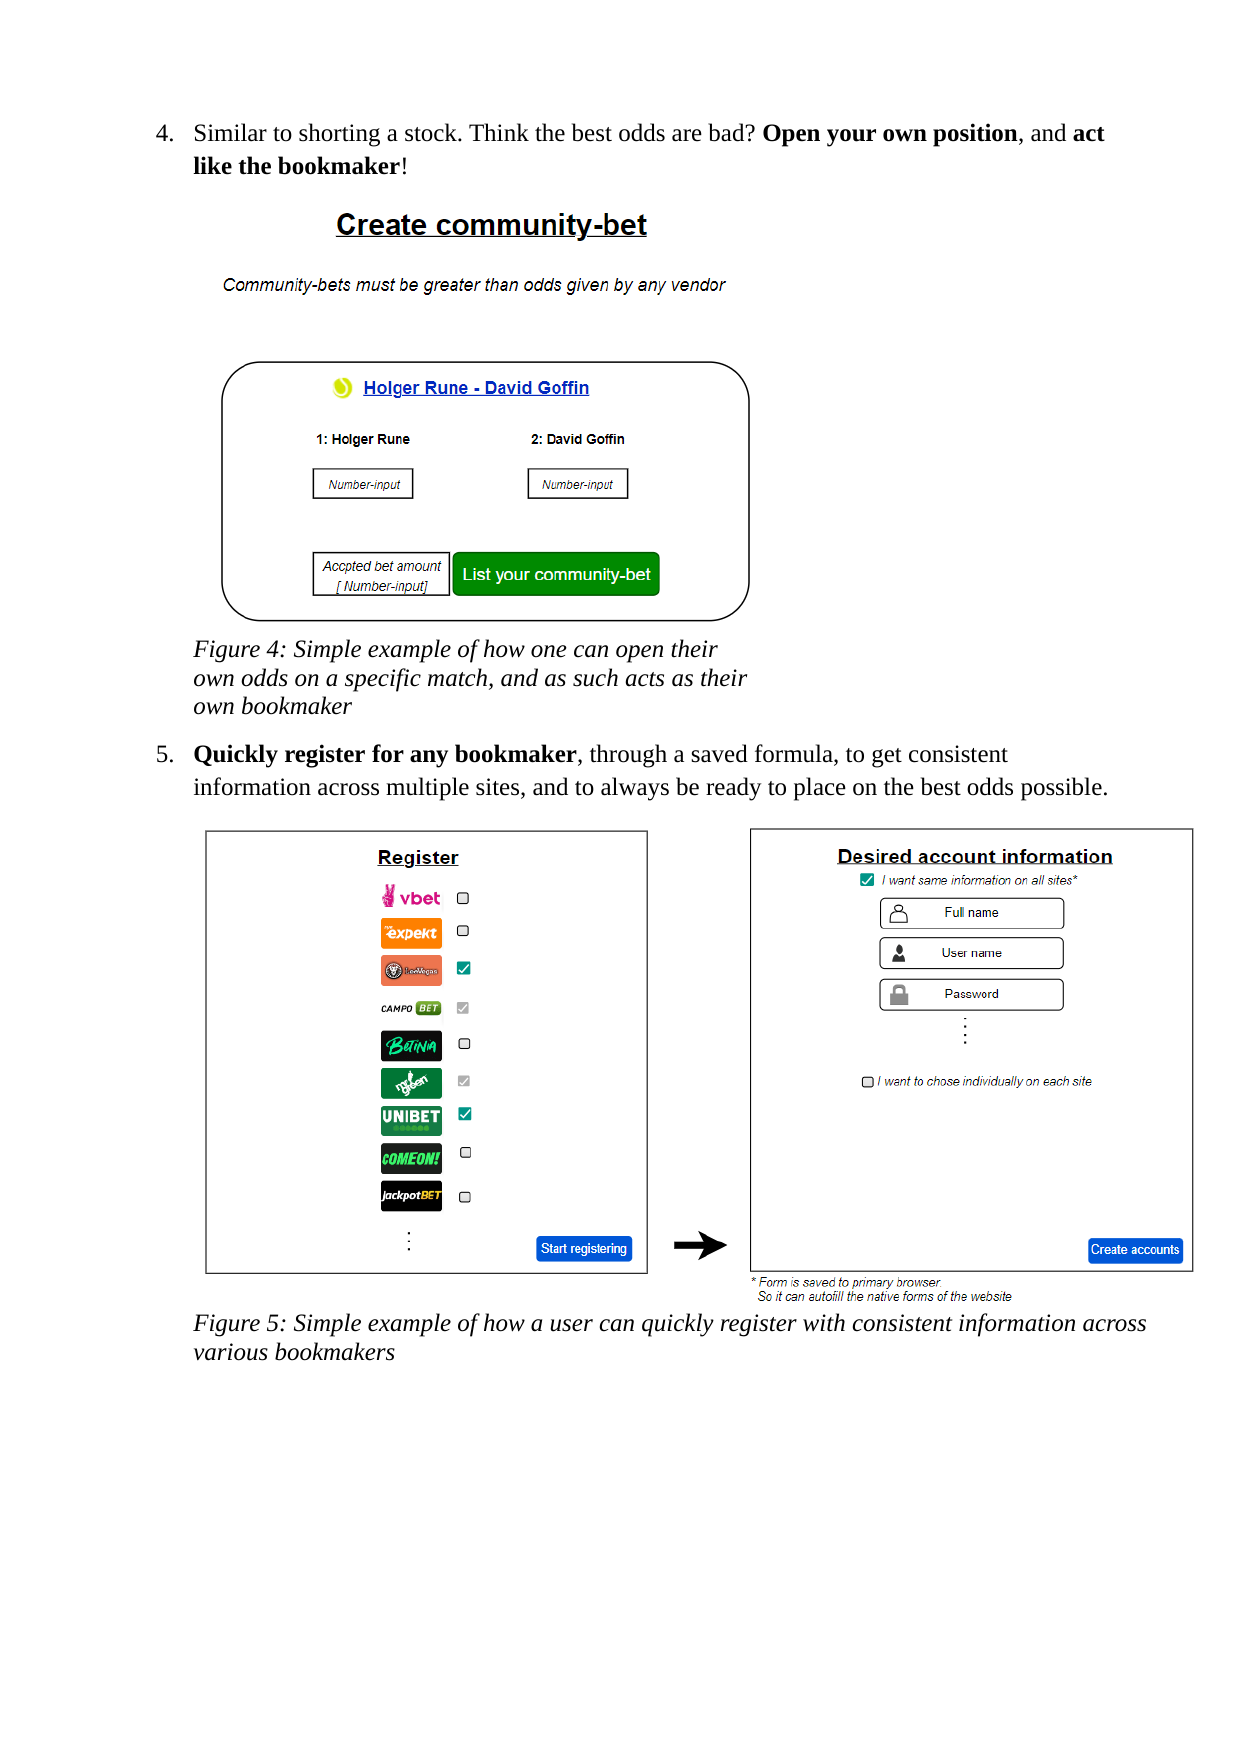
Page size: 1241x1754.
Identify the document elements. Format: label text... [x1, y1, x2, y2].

picture [193, 817, 1198, 1309]
picture [193, 196, 763, 634]
list Figure 4: Simple example of how one can open their own odds on a specific match, and as such acts as their own bookmaker [193, 634, 763, 720]
list Quickly register for any bookmaker, through a saved formula, to get consistent information across multiple sites, and to always be ready to place on the best odds possible. [156, 739, 1197, 1366]
list Figure 5: Simple example of how a user can quickly register with consistent information across various bookmakers [193, 1309, 1197, 1366]
list Similar to shorting a stock. Think the best odds are bad? Open your own position, and act like the bookmaker! [156, 118, 1122, 720]
